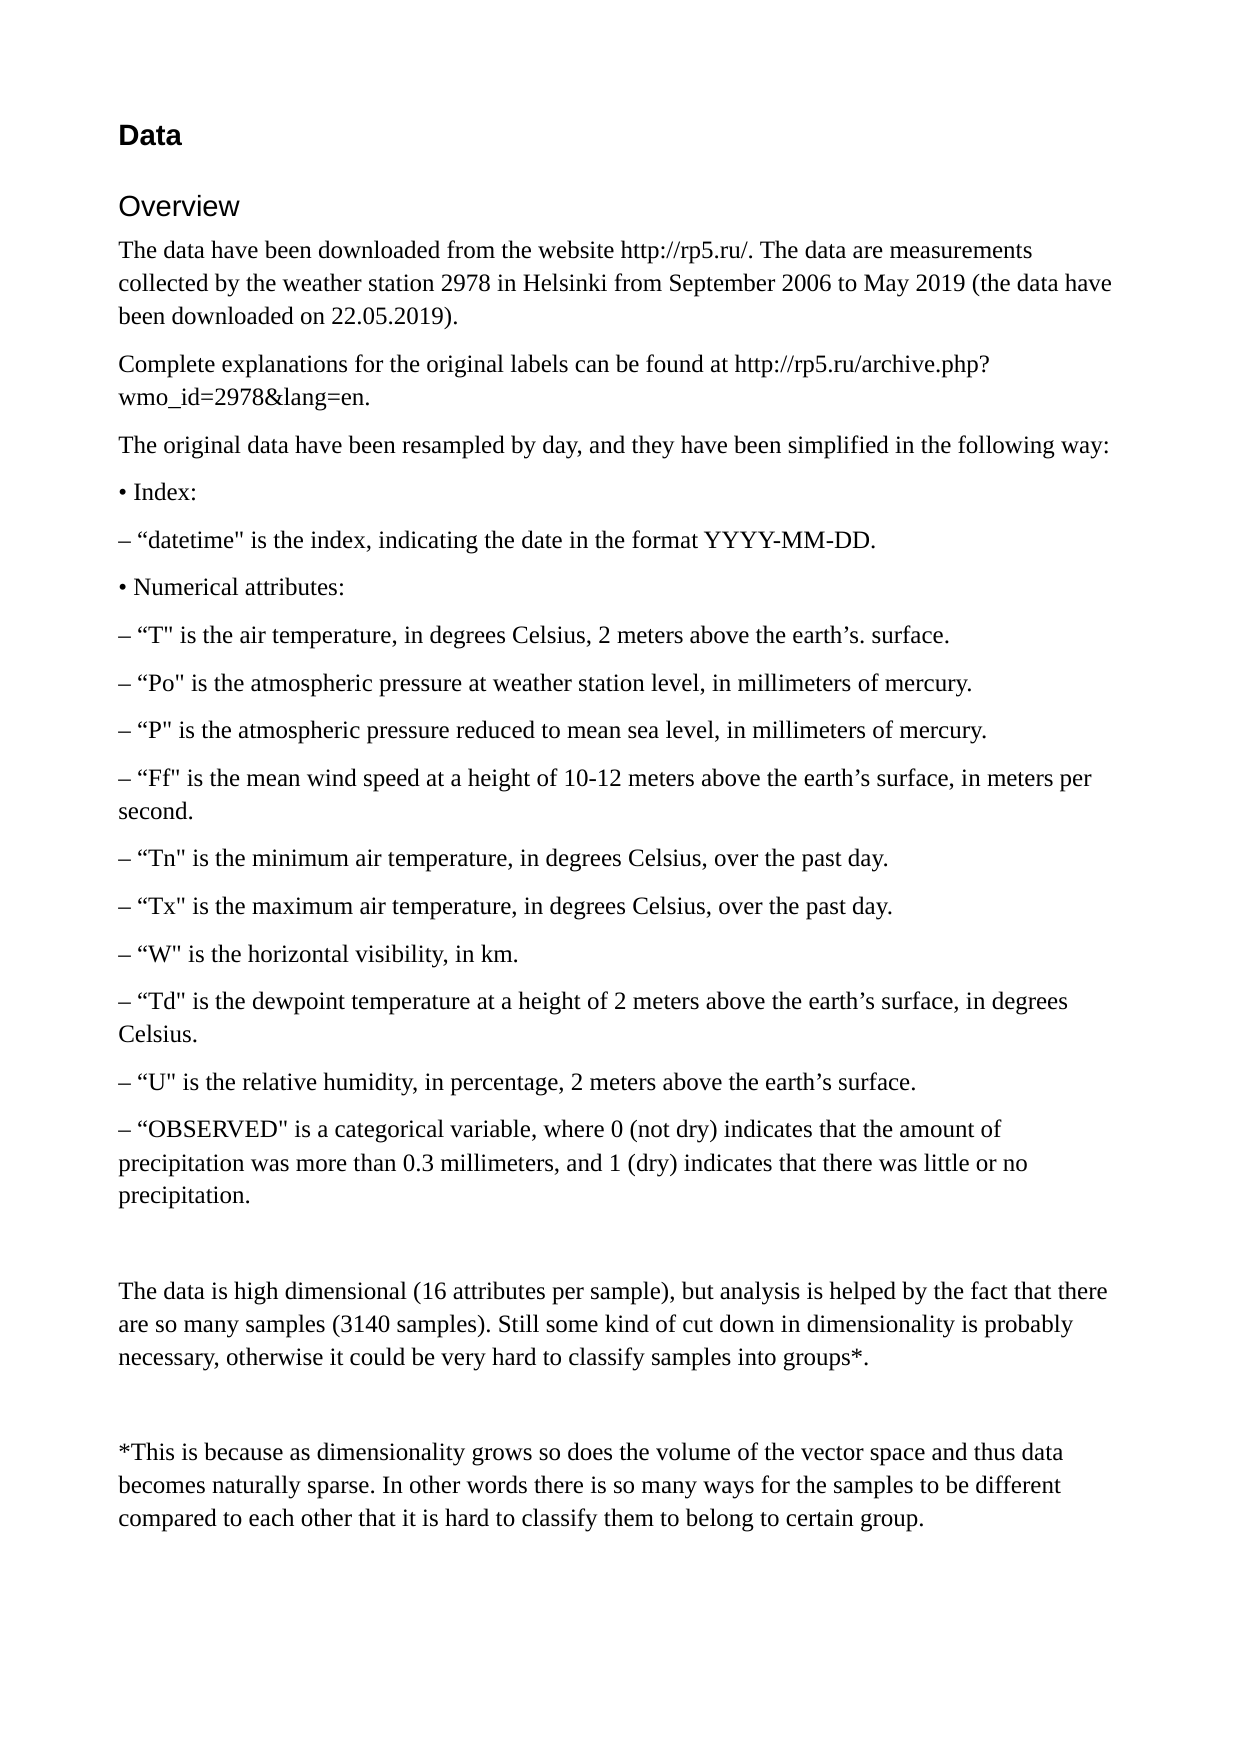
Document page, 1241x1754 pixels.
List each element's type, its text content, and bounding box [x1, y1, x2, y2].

text The data is high dimensional (16 attributes per sample), but analysis is helped by the fact that there are so many samples (3140 samples). Still some kind of cut down in dimensionality is probably necessary, otherwise it could be very hard to classify samples into groups*. [118, 1276, 1122, 1371]
text – “Td" is the dewpoint temperature at a height of 2 meters above the earth’s surface, in degrees Celsius. [118, 986, 1122, 1048]
text *This is because as dimensionality grows so does the volume of the vector space and thus data becomes naturally sparse. In other words there is so many ways for the samples to be different compared to each other that it is hard to classify them to belong to certain group. [118, 1437, 1122, 1532]
text • Numerical attributes: [118, 572, 1122, 601]
text – “datetime" is the index, indicating the date in the format YYYY-MM-DD. [118, 525, 1122, 554]
subtitle Data [118, 118, 1122, 152]
text – “Tx" is the maximum air temperature, in degrees Celsius, over the past day. [118, 891, 1122, 920]
text – “OBSERVED" is a categorical variable, where 0 (not dry) indicates that the amount of precipitation was more than 0.3 millimeters, and 1 (dry) indicates that there was little or no precipitation. [118, 1114, 1122, 1209]
text – “T" is the air temperature, in degrees Celsius, 2 meters above the earth’s. surface. [118, 620, 1122, 649]
text – “Po" is the atmospheric pressure at weather station level, in millimeters of mercury. [118, 668, 1122, 696]
text – “W" is the horizontal visibility, in km. [118, 939, 1122, 967]
text Complete explanations for the original labels can be found at http://rp5.ru/archive.php?wmo_id=2978&lang=en. [118, 349, 1122, 411]
text – “Tn" is the minimum air temperature, in degrees Celsius, over the past day. [118, 843, 1122, 872]
text • Index: [118, 477, 1122, 506]
text – “Ff" is the mean wind speed at a height of 10-12 meters above the earth’s surface, in meters per second. [118, 763, 1122, 825]
subtitle Overview [118, 189, 1122, 223]
text – “U" is the relative humidity, in percentage, 2 meters above the earth’s surface. [118, 1067, 1122, 1096]
text The data have been downloaded from the website http://rp5.ru/. The data are measurements collected by the weather station 2978 in Helsinki from September 2006 to May 2019 (the data have been downloaded on 22.05.2019). [118, 235, 1122, 330]
text – “P" is the atmospheric pressure reduced to mean sea level, in millimeters of mercury. [118, 715, 1122, 744]
text The original data have been resampled by day, and they have been simplified in the following way: [118, 430, 1122, 458]
